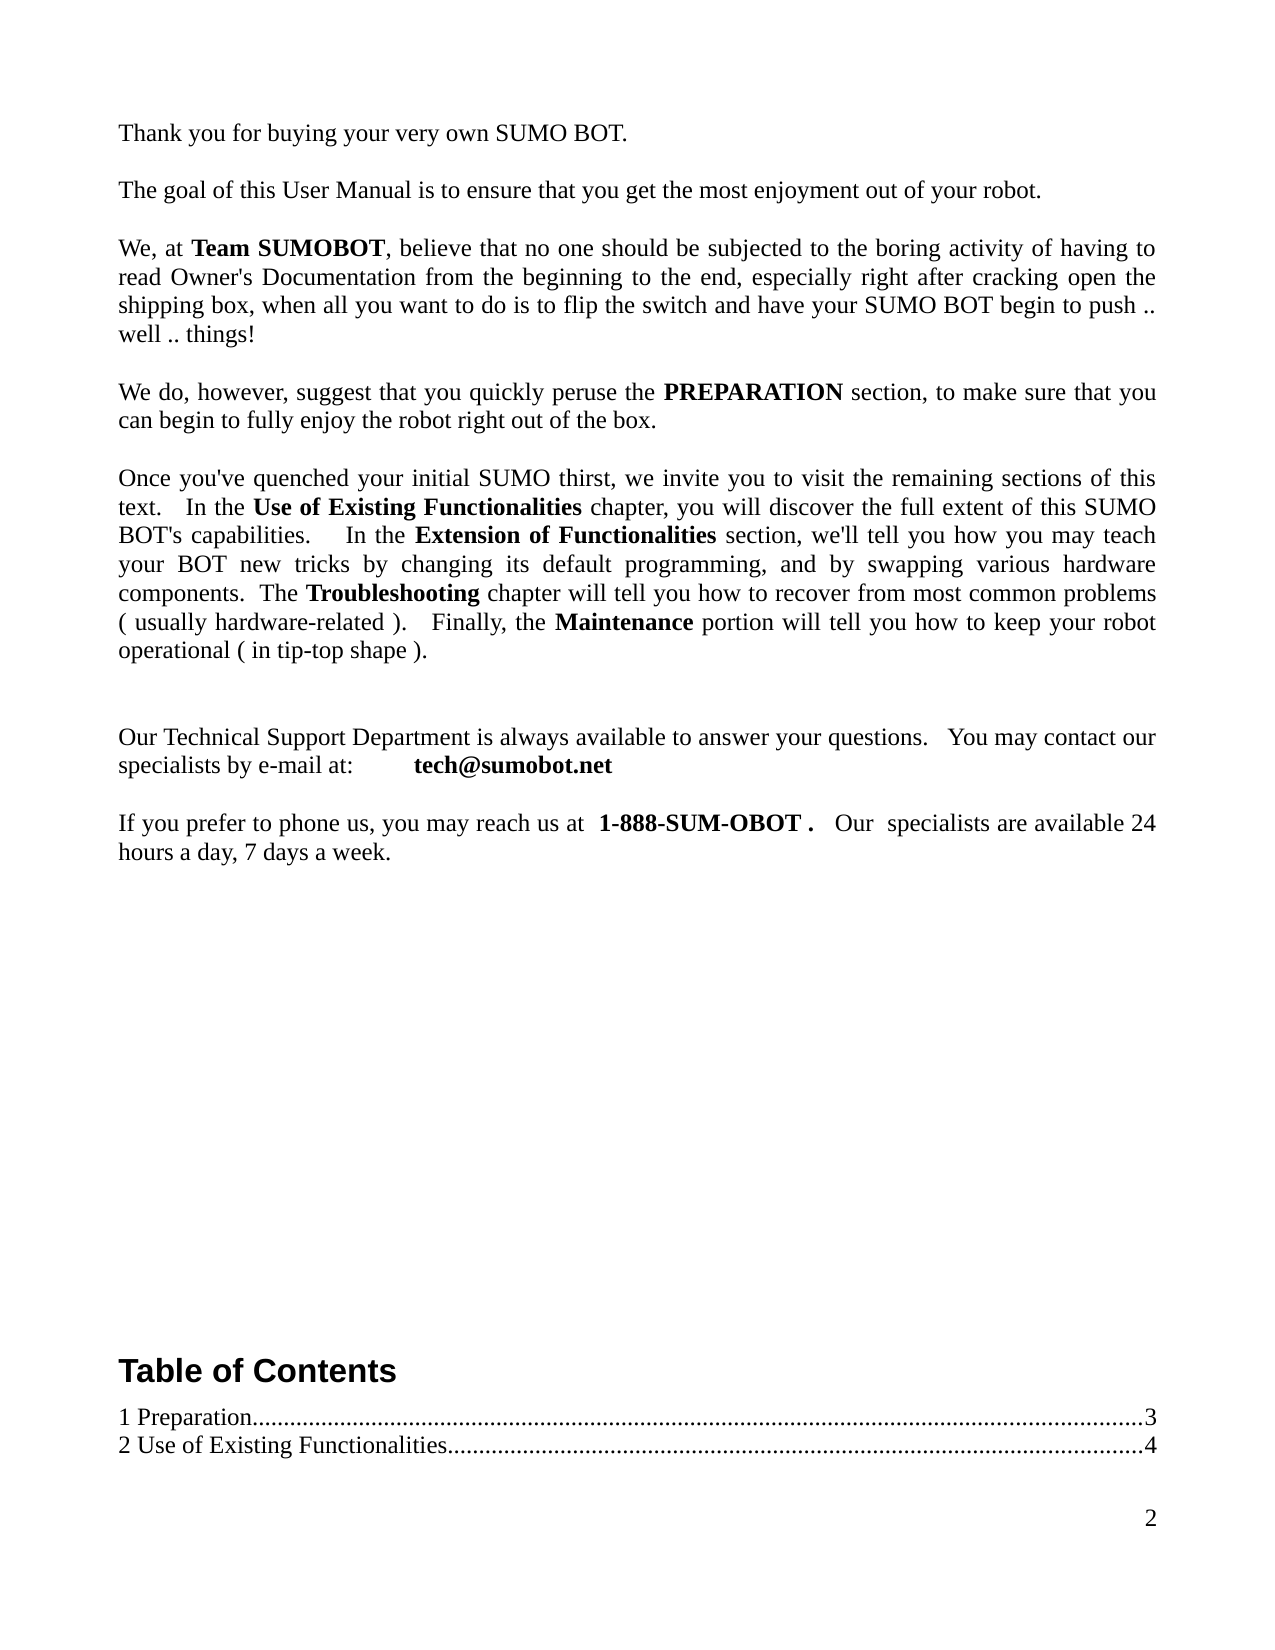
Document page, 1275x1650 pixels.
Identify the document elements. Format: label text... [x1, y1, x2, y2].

text We, at Team SUMOBOT, believe that no one should be subjected to the boring activity of having to read Owner's Documentation from the beginning to the end, especially right after cracking open the shipping box, when all you want to do is to flip the switch and have your SUMO BOT begin to push .. well .. things! [118, 233, 1157, 348]
text If you prefer to phone us, you may reach us at 1-888-SUM-OBOT . Our specialists are available 24 hours a day, 7 days a week. [118, 808, 1157, 866]
text Thank you for buying your very own SUMO BOT. [118, 118, 1157, 147]
text 1 Preparation 3 [118, 1402, 1157, 1430]
subtitle Table of Contents [118, 1351, 1157, 1389]
text The goal of this User Manual is to ensure that you get the most enjoyment out of your robot. [118, 176, 1157, 204]
text Our Technical Support Department is always available to answer your questions. You may contact our specialists by e-mail at: tech@sumobot.net [118, 722, 1157, 779]
text We do, however, suggest that you quickly peruse the PREPARATION section, to make sure that you can begin to fully enjoy the robot right out of the box. [118, 377, 1157, 434]
text 2 Use of Existing Functionalities 4 [118, 1430, 1157, 1459]
text Once you've quenched your initial SUMO thirst, we invite you to visit the remaining sections of this text. In the Use of Existing Functionalities chapter, you will discover the full extent of this SUMO BOT's capabilities. In the Extension of Functionalities section, we'll tell you how you may teach your BOT new tricks by changing its default programming, and by swapping various hardware components. The Troubleshooting chapter will tell you how to recover from most common problems ( usually hardware-related ). Finally, the Maintenance portion will tell you how to keep your robot operational ( in tip-top shape ). [118, 463, 1157, 664]
